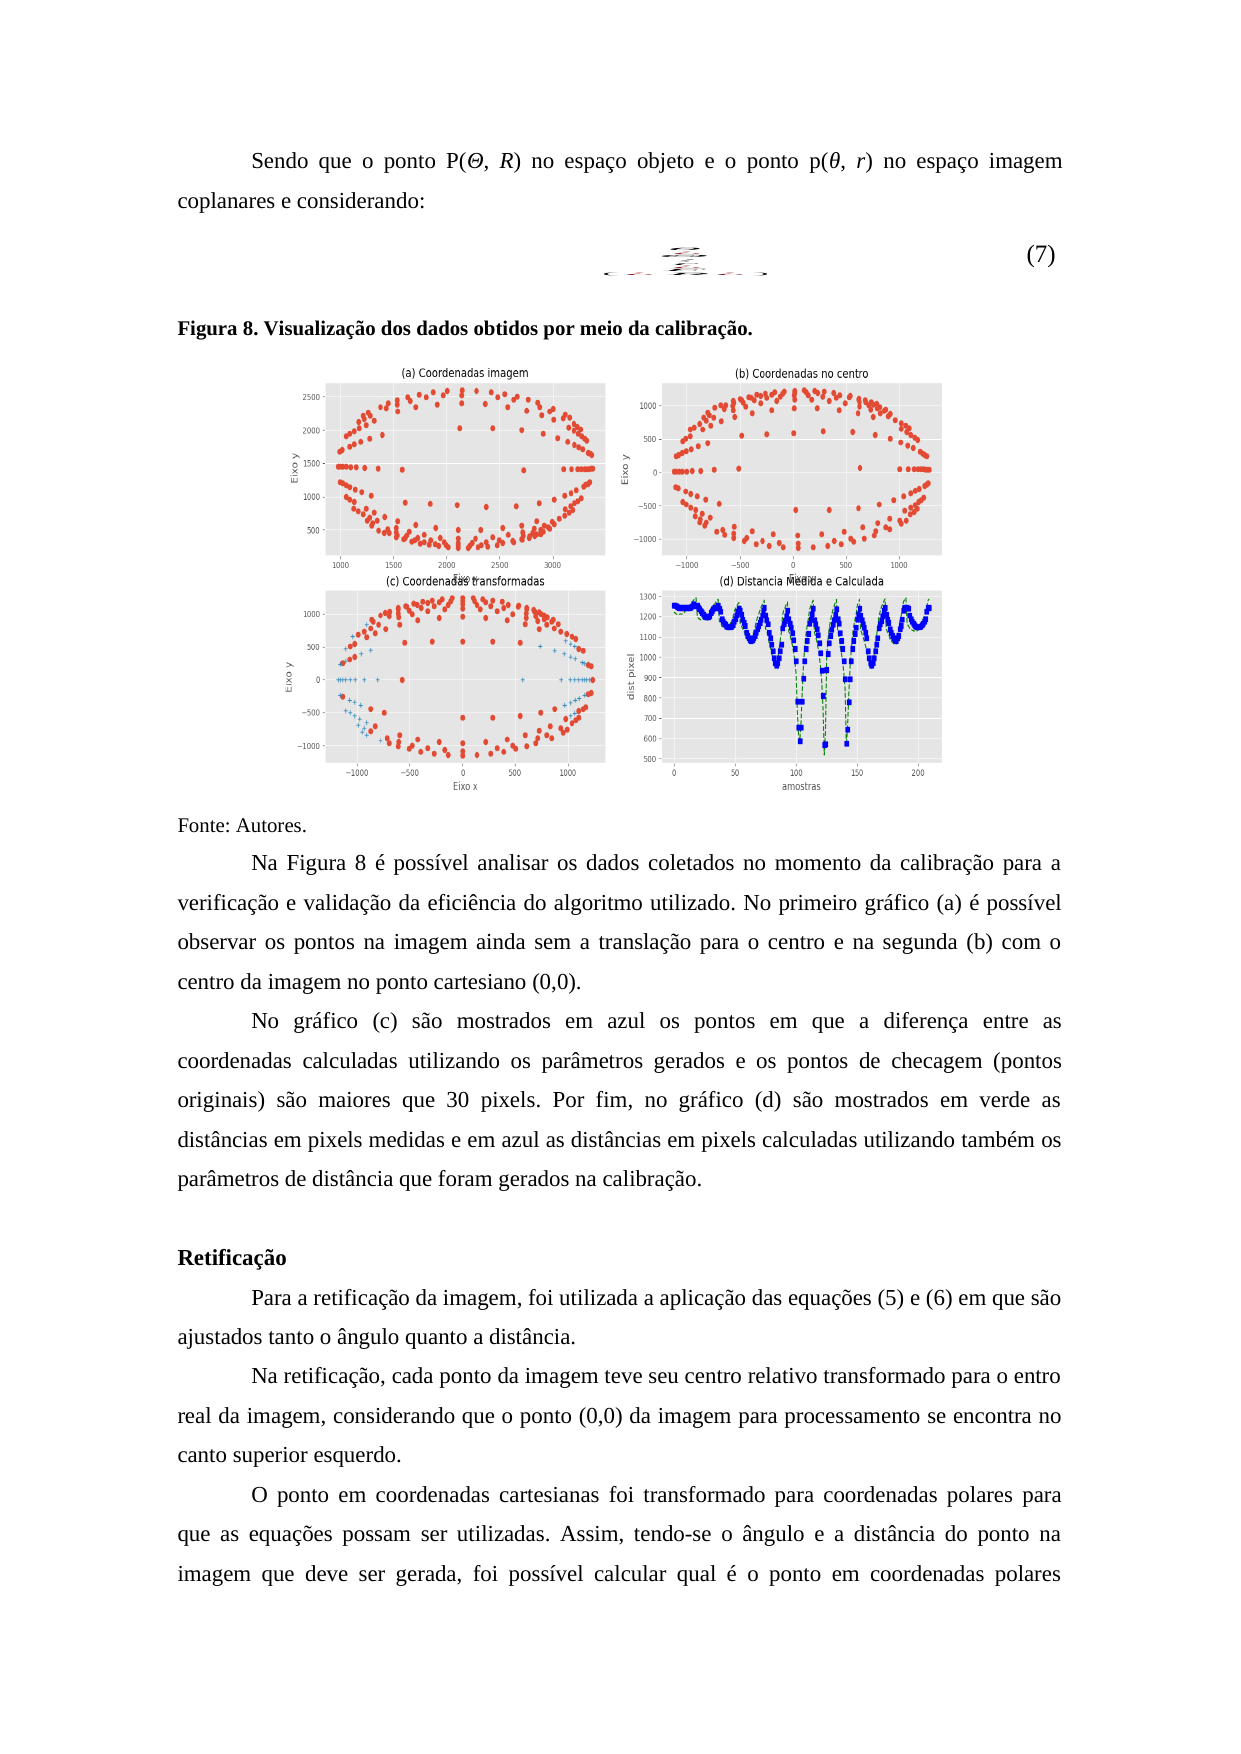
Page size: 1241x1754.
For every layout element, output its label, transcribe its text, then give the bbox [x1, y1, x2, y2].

text Fonte: Autores. [177, 813, 1063, 837]
text O ponto em coordenadas cartesianas foi transformado para coordenadas polares para que as equações possam ser utilizadas. Assim, tendo-se o ângulo e a distância do ponto na imagem que deve ser gerada, foi possível calcular qual é o ponto em coordenadas polares [177, 1481, 1063, 1586]
text Retificação [177, 1244, 1063, 1271]
text Para a retificação da imagem, foi utilizada a aplicação das equações (5) e (6) em que são ajustados tanto o ângulo quanto a distância. [177, 1284, 1063, 1349]
text Sendo que o ponto P(Θ, R) no espaço objeto e o ponto p(θ, r) no espaço imagem coplanares e considerando: [177, 148, 1063, 213]
text Na retificação, cada ponto da imagem teve seu centro relativo transformado para o entro real da imagem, considerando que o ponto (0,0) da imagem para processamento se encontra no canto superior esquerdo. [177, 1363, 1063, 1468]
text No gráfico (c) são mostrados em azul os pontos em que a diferença entre as coordenadas calculadas utilizando os parâmetros gerados e os pontos de checagem (pontos originais) são maiores que 30 pixels. Por fim, no gráfico (d) são mostrados em verde as distâncias em pixels medidas e em azul as distâncias em pixels calculadas utilizando também os parâmetros de distância que foram gerados na calibração. [177, 1007, 1063, 1192]
text (7) [177, 239, 1063, 277]
text Na Figura 8 é possível analisar os dados coletados no momento da calibração para a verificação e validação da eficiência do algoritmo utilizado. No primeiro gráfico (a) é possível observar os pontos na imagem ainda sem a translação para o centro e na segunda (b) com o centro da imagem no ponto cartesiano (0,0). [177, 849, 1063, 994]
text Figura 8. Visualização dos dados obtidos por meio da calibração. [177, 316, 1063, 340]
